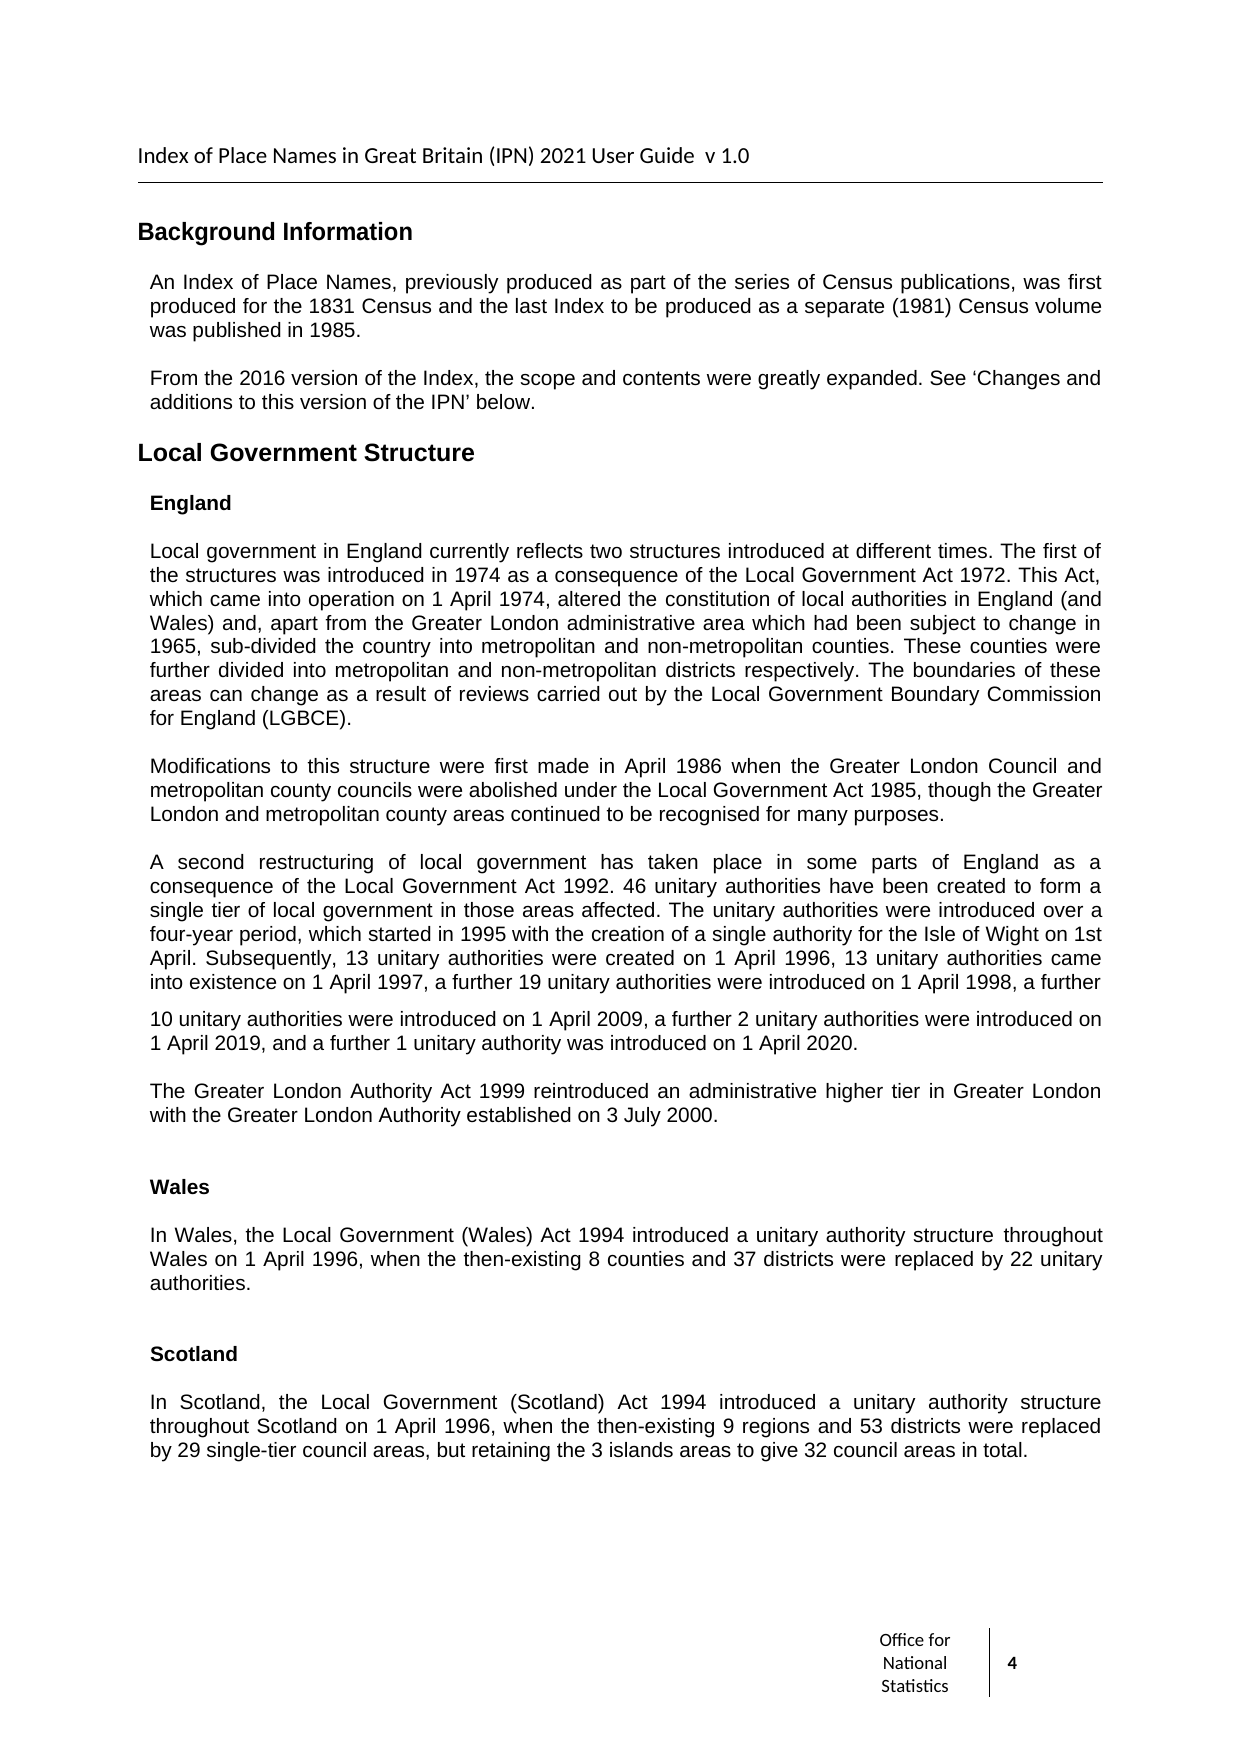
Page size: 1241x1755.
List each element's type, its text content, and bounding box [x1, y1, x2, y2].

text A second restructuring of local government has taken place in some parts of England as a consequence of the Local Government Act 1992. 46 unitary authorities have been created to form a single tier of local government in those areas affected. The unitary authorities were introduced over a four-year period, which started in 1995 with the creation of a single authority for the Isle of Wight on 1st April. Subsequently, 13 unitary authorities were created on 1 April 1996, 13 unitary authorities came into existence on 1 April 1997, a further 19 unitary authorities were introduced on 1 April 1998, a further 10 unitary authorities were introduced on 1 April 2009, a further 2 unitary authorities were introduced on 1 April 2019, and a further 1 unitary authority was introduced on 1 April 2020. [149, 850, 1103, 1055]
text Local government in England currently reflects two structures introduced at different times. The first of the structures was introduced in 1974 as a consequence of the Local Government Act 1972. This Act, which came into operation on 1 April 1974, altered the constitution of local authorities in England (and Wales) and, apart from the Greater London administrative area which had been subject to change in 1965, sub-divided the country into metropolitan and non-metropolitan counties. These counties were further divided into metropolitan and non-metropolitan districts respectively. The boundaries of these areas can change as a result of reviews carried out by the Local Government Boundary Commission for England (LGBCE). [149, 538, 1103, 730]
text From the 2016 version of the Index, the scope and contents were greatly expanded. See ‘Changes and additions to this version of the IPN’ below. [149, 366, 1103, 414]
subtitle Scotland [150, 1342, 1103, 1366]
text An Index of Place Names, previously produced as part of the series of Census publications, was first produced for the 1831 Census and the last Index to be produced as a separate (1981) Census volume was published in 1985. [149, 270, 1103, 342]
text In Scotland, the Local Government (Scotland) Act 1994 introduced a unitary authority structure throughout Scotland on 1 April 1996, when the then-existing 9 regions and 53 districts were replaced by 29 single-tier council areas, but retaining the 3 islands areas to give 32 council areas in total. [149, 1390, 1103, 1462]
text In Wales, the Local Government (Wales) Act 1994 introduced a unitary authority structure throughout Wales on 1 April 1996, when the then-existing 8 counties and 37 districts were replaced by 22 unitary authorities. [149, 1222, 1103, 1294]
subtitle Wales [149, 1174, 1103, 1198]
text The Greater London Authority Act 1999 reintroduced an administrative higher tier in Greater London with the Greater London Authority established on 3 July 2000. [149, 1079, 1103, 1127]
subtitle Background Information [137, 217, 1103, 246]
subtitle Local Government Structure [137, 438, 1103, 467]
text Modifications to this structure were first made in April 1986 when the Greater London Council and metropolitan county councils were abolished under the Local Government Act 1985, though the Greater London and metropolitan county areas continued to be recognised for many purposes. [149, 754, 1103, 826]
subtitle England [149, 491, 1103, 514]
